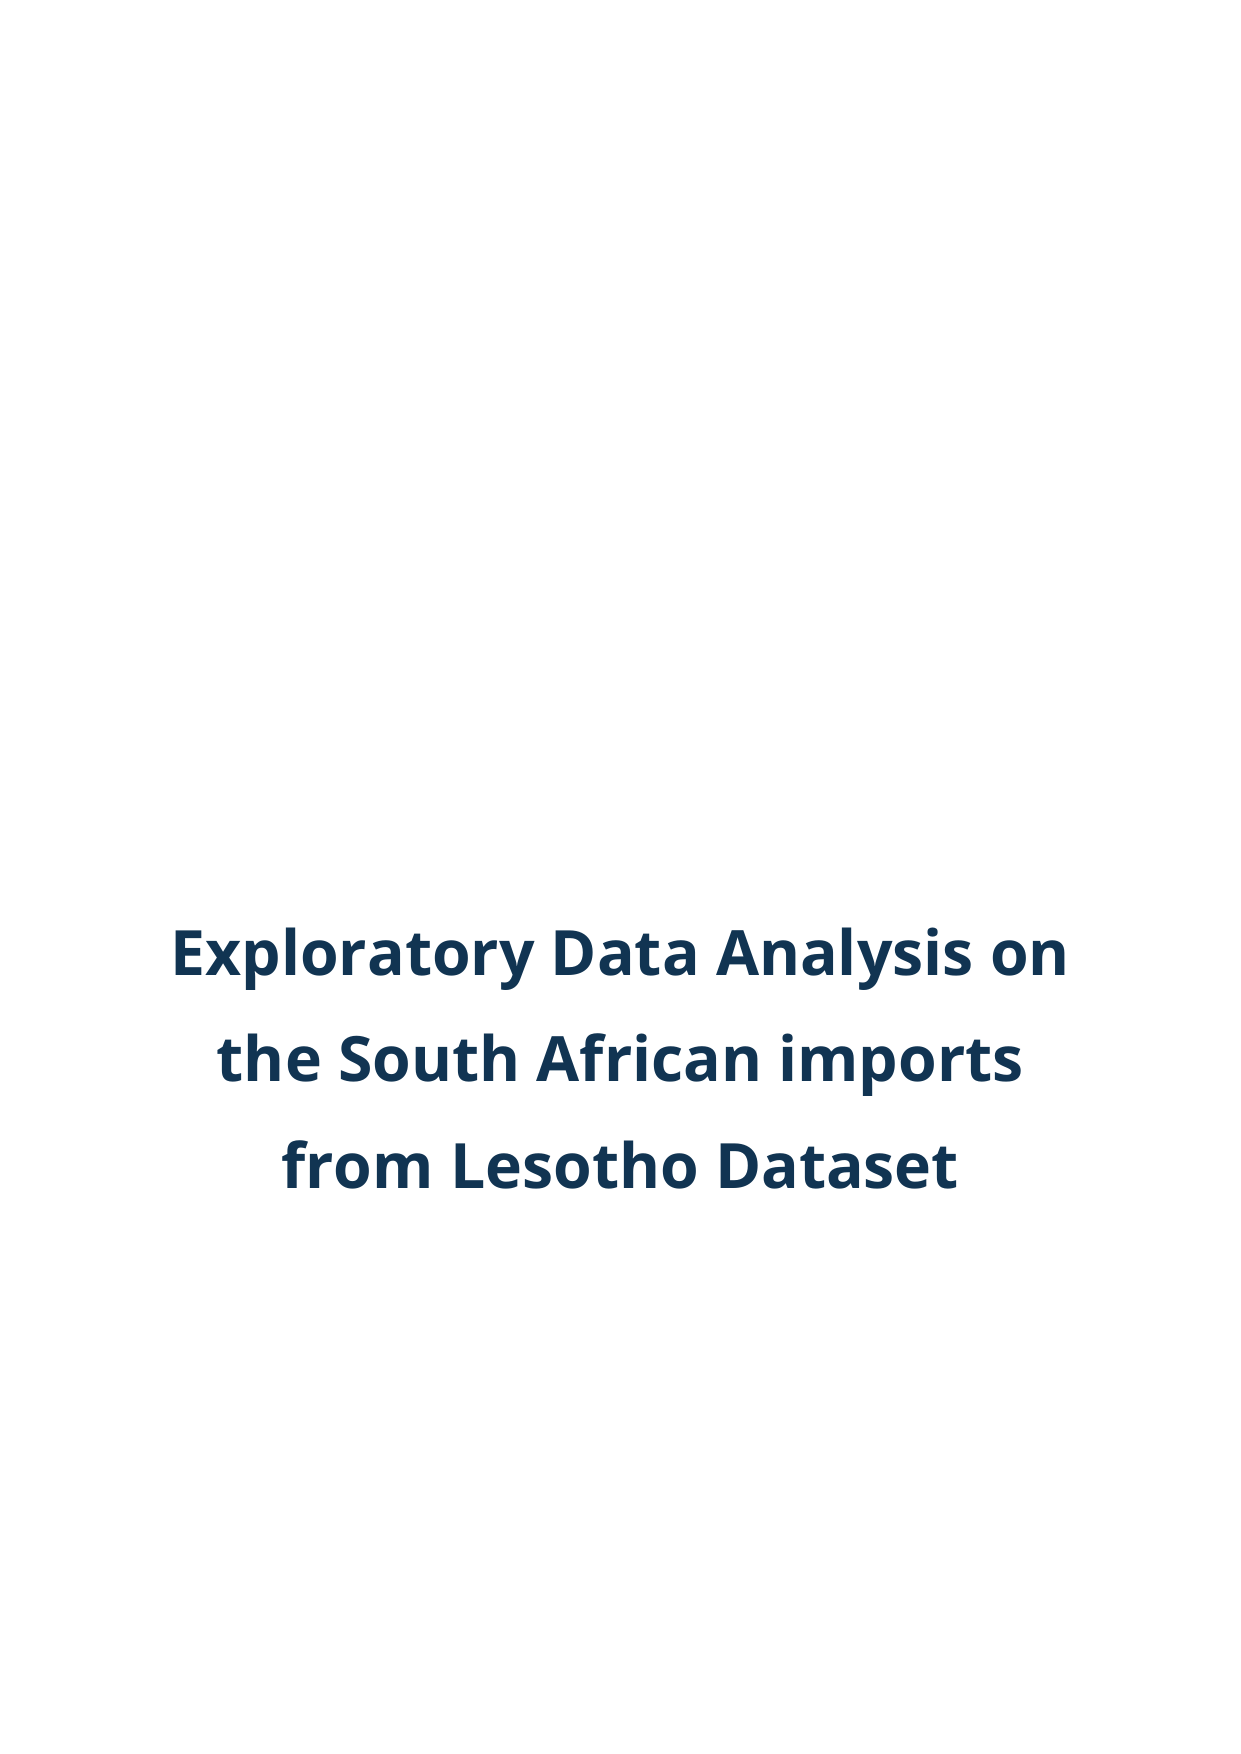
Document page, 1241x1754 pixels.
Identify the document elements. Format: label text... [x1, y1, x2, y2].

text Exploratory Data Analysis on the South African imports from Lesotho Dataset [150, 909, 1090, 1207]
